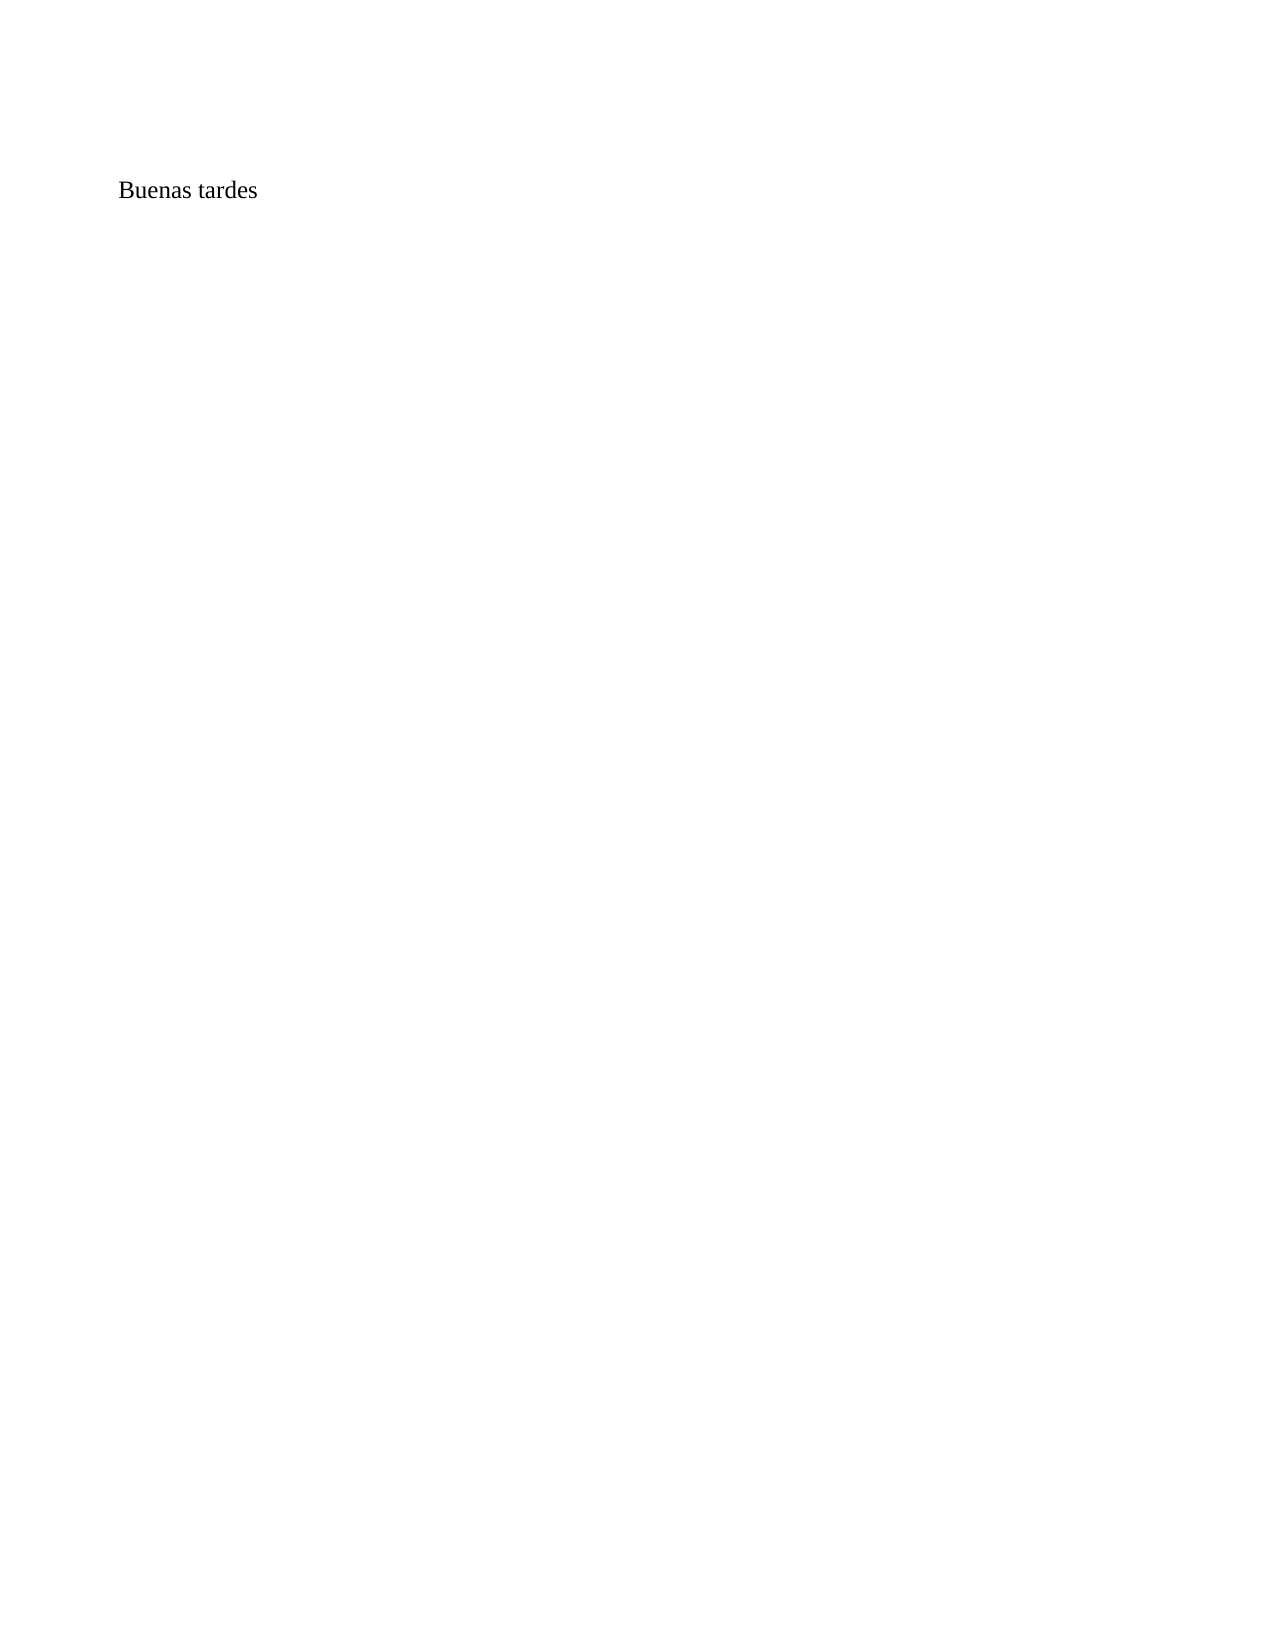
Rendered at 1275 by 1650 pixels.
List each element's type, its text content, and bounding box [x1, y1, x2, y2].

text Buenas tardes [118, 176, 1157, 204]
